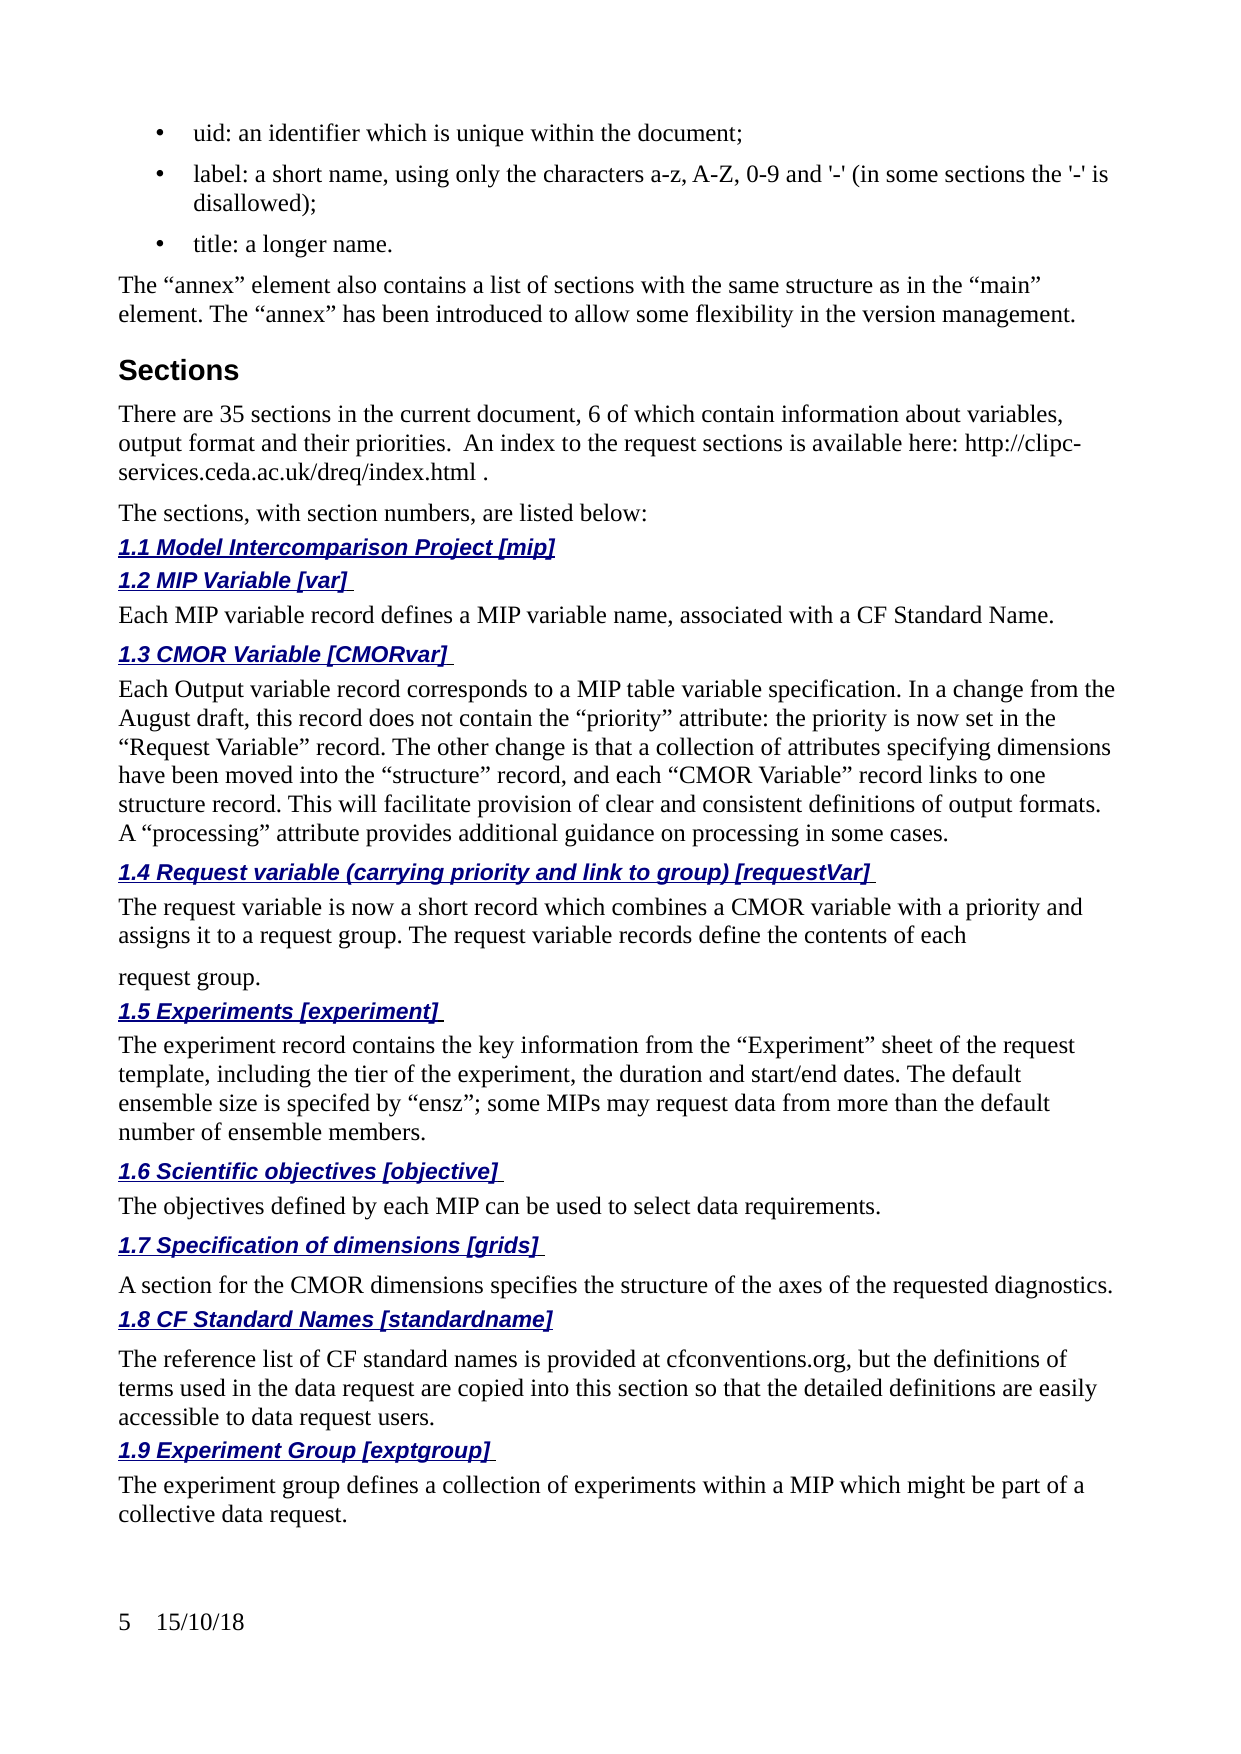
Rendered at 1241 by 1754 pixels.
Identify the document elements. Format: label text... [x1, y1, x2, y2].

text The experiment record contains the key information from the “Experiment” sheet of the request template, including the tier of the experiment, the duration and start/end dates. The default ensemble size is specifed by “ensz”; some MIPs may request data from more than the default number of ensemble members. [118, 1031, 1122, 1146]
text A section for the CMOR dimensions specifies the structure of the axes of the requested diagnostics. [118, 1270, 1122, 1299]
subtitle 1.8 CF Standard Names [standardname] [118, 1306, 1122, 1332]
subtitle 1.1 Model Intercomparison Project [mip] [118, 534, 1122, 560]
subtitle 1.3 CMOR Variable [CMORvar] [118, 641, 1122, 668]
text Each Output variable record corresponds to a MIP table variable specification. In a change from the August draft, this record does not contain the “priority” attribute: the priority is now set in the “Request Variable” record. The other change is that a collection of attributes specifying dimensions have been moved into the “structure” record, and each “CMOR Variable” record links to one structure record. This will fa­cilitate provision of clear and consistent definitions of output formats. A “processing” attribute provides additional guidance on processing in some cases. [118, 674, 1122, 847]
subtitle 1.2 MIP Variable [var] [118, 567, 1122, 593]
subtitle 1.7 Specification of dimensions [grids] [118, 1232, 1122, 1258]
list label: a short name, using only the characters a-z, A-Z, 0-9 and '-' (in some sections the '-' is disallowed); [156, 159, 1122, 217]
text There are 35 sections in the current document, 6 of which contain information about variables, output format and their priorities. An index to the request sections is available here: http://clipc-services.ceda.ac.uk/dreq/index.html . [118, 399, 1122, 485]
text The “annex” element also contains a list of sections with the same structure as in the “main” element. The “annex” has been introduced to allow some flexibility in the version management. [118, 271, 1122, 328]
list title: a longer name. [156, 229, 1122, 258]
text The reference list of CF standard names is provided at cfconventions.org, but the definitions of terms used in the data request are copied into this section so that the detailed definitions are easily accessible to data request users. [118, 1344, 1122, 1430]
text The request variable is now a short record which combines a CMOR variable with a priority and assigns it to a request group. The request variable records define the contents of each [118, 892, 1122, 949]
subtitle 1.6 Scientific objectives [objective] [118, 1158, 1122, 1184]
subtitle 1.4 Request variable (carrying priority and link to group) [requestVar] [118, 859, 1122, 885]
text Each MIP variable record defines a MIP variable name, associated with a CF Standard Name. [118, 600, 1122, 629]
subtitle Sections [118, 353, 1122, 387]
subtitle 1.5 Experiments [experiment] [118, 998, 1122, 1024]
list uid: an identifier which is unique within the document; [156, 118, 1122, 147]
text The experiment group defines a collection of experiments within a MIP which might be part of a collective data request. [118, 1470, 1122, 1528]
text The objectives defined by each MIP can be used to select data requirements. [118, 1191, 1122, 1219]
text The sections, with section numbers, are listed below: [118, 498, 1122, 527]
text request group. [118, 962, 1122, 991]
subtitle 1.9 Experiment Group [exptgroup] [118, 1437, 1122, 1464]
